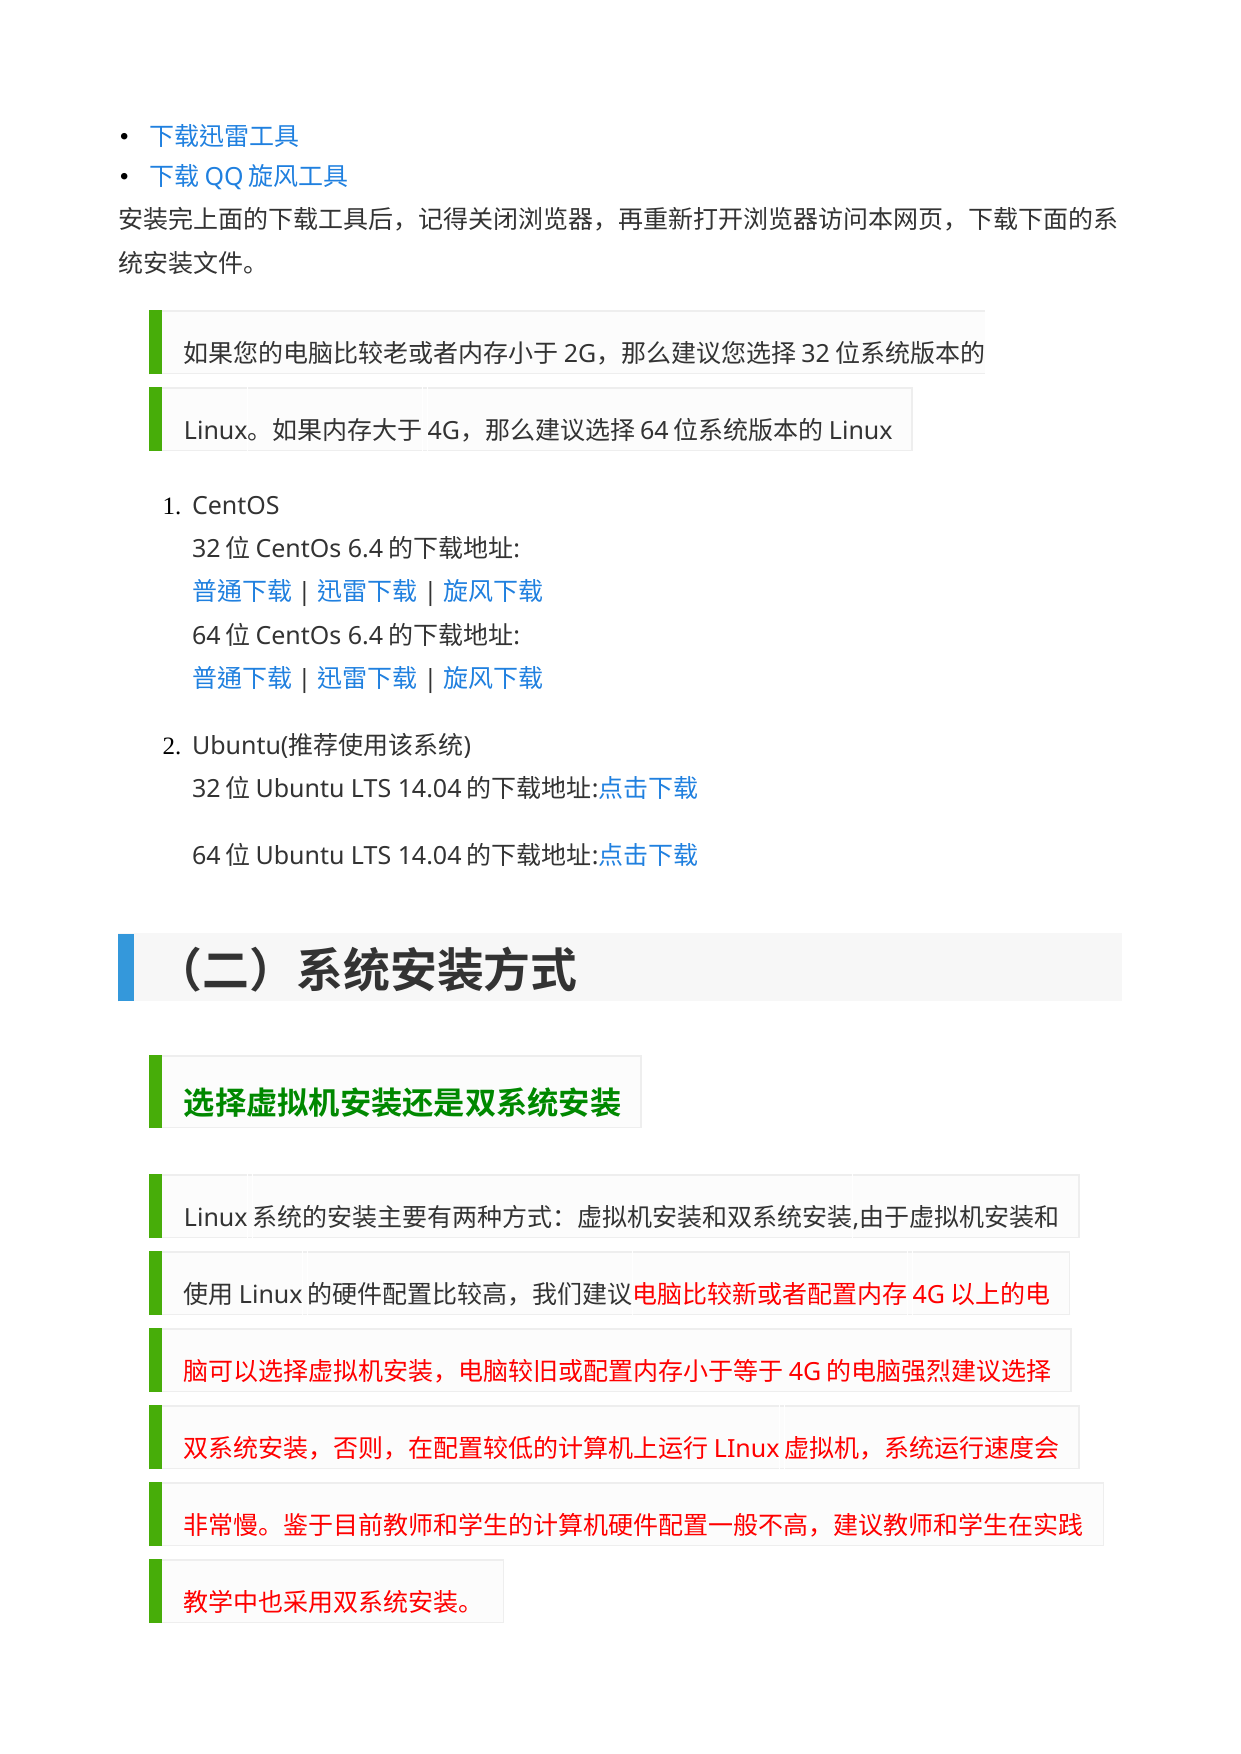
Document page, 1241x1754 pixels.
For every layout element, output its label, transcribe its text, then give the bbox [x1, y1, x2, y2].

list 下载迅雷工具 [120, 118, 1122, 152]
list 下载QQ旋风工具 [120, 159, 1122, 193]
text 安装完上面的下载工具后，记得关闭浏览器，再重新打开浏览器访问本网页，下载下面的系统安装文件。 [118, 200, 1122, 279]
list CentOS 32位CentOs 6.4的下载地址: 普通下载 | 迅雷下载 | 旋风下载 [162, 487, 1122, 608]
text 选择虚拟机安装还是双系统安装 [162, 1057, 640, 1127]
text [642, 1055, 1122, 1128]
list 64位CentOs 6.4的下载地址: 普通下载 | 迅雷下载 | 旋风下载 [162, 615, 1122, 694]
list Ubuntu(推荐使用该系统) 32位Ubuntu LTS 14.04的下载地址:点击下载 [162, 725, 1122, 805]
text 如果您的电脑比较老或者内存小于2G，那么建议您选择32位系统版本的Linux。如果内存大于4G，那么建议选择64位系统版本的Linux [149, 310, 1122, 451]
subtitle （二）系统安装方式 [118, 933, 1122, 1001]
list 64位Ubuntu LTS 14.04的下载地址:点击下载 [162, 835, 1122, 872]
text Linux系统的安装主要有两种方式：虚拟机安装和双系统安装,由于虚拟机安装和使用Linux的硬件配置比较高，我们建议电脑比较新或者配置内存4G以上的电脑可以选择虚拟机安装，电脑较旧或配置内存小于等于4G的电脑强烈建议选择双系统安装，否则，在配置较低的计算机上运行LInux虚拟机，系统运行速度会非常慢。鉴于目前教师和学生的计算机硬件配置一般不高，建议教师和学生在实践教学中也采用双系统安装。 [149, 1174, 1122, 1623]
